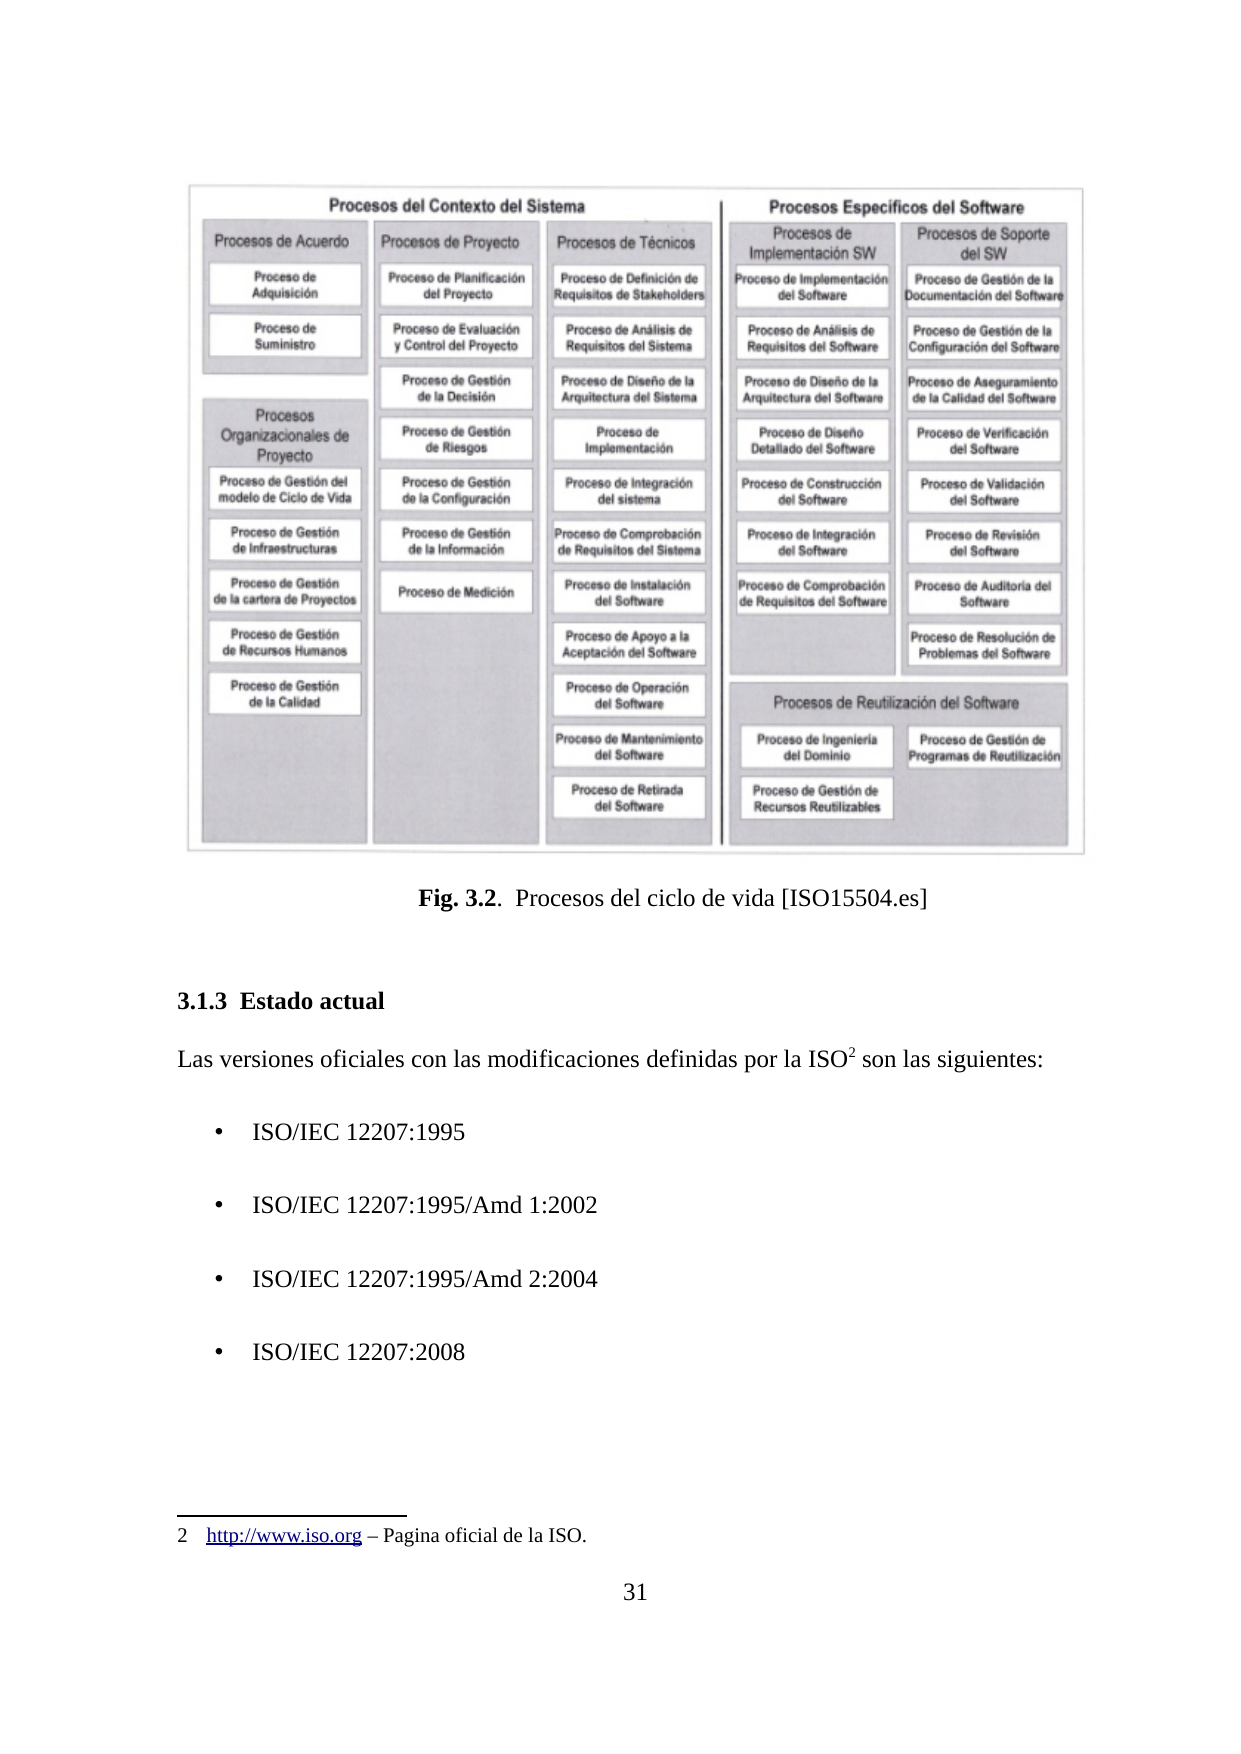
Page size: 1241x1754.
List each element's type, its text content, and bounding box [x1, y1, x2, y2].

text Las versiones oficiales con las modificaciones definidas por la ISO son las siguientes: [177, 1044, 1093, 1073]
list Fig. 3.2. Procesos del ciclo de vida [ISO15504.es] [214, 869, 1093, 912]
list ISO/IEC 12207:1995/Amd 2:2004 [214, 1264, 1093, 1292]
text 3.1.3 Estado actual [177, 986, 1093, 1015]
list ISO/IEC 12207:2008 [214, 1337, 1093, 1366]
list ISO/IEC 12207:1995 [214, 1117, 1093, 1146]
picture [173, 177, 1097, 869]
list ISO/IEC 12207:1995/Amd 1:2002 [214, 1191, 1093, 1219]
text http://www.iso.org – Pagina oficial de la ISO. [177, 1522, 1093, 1547]
